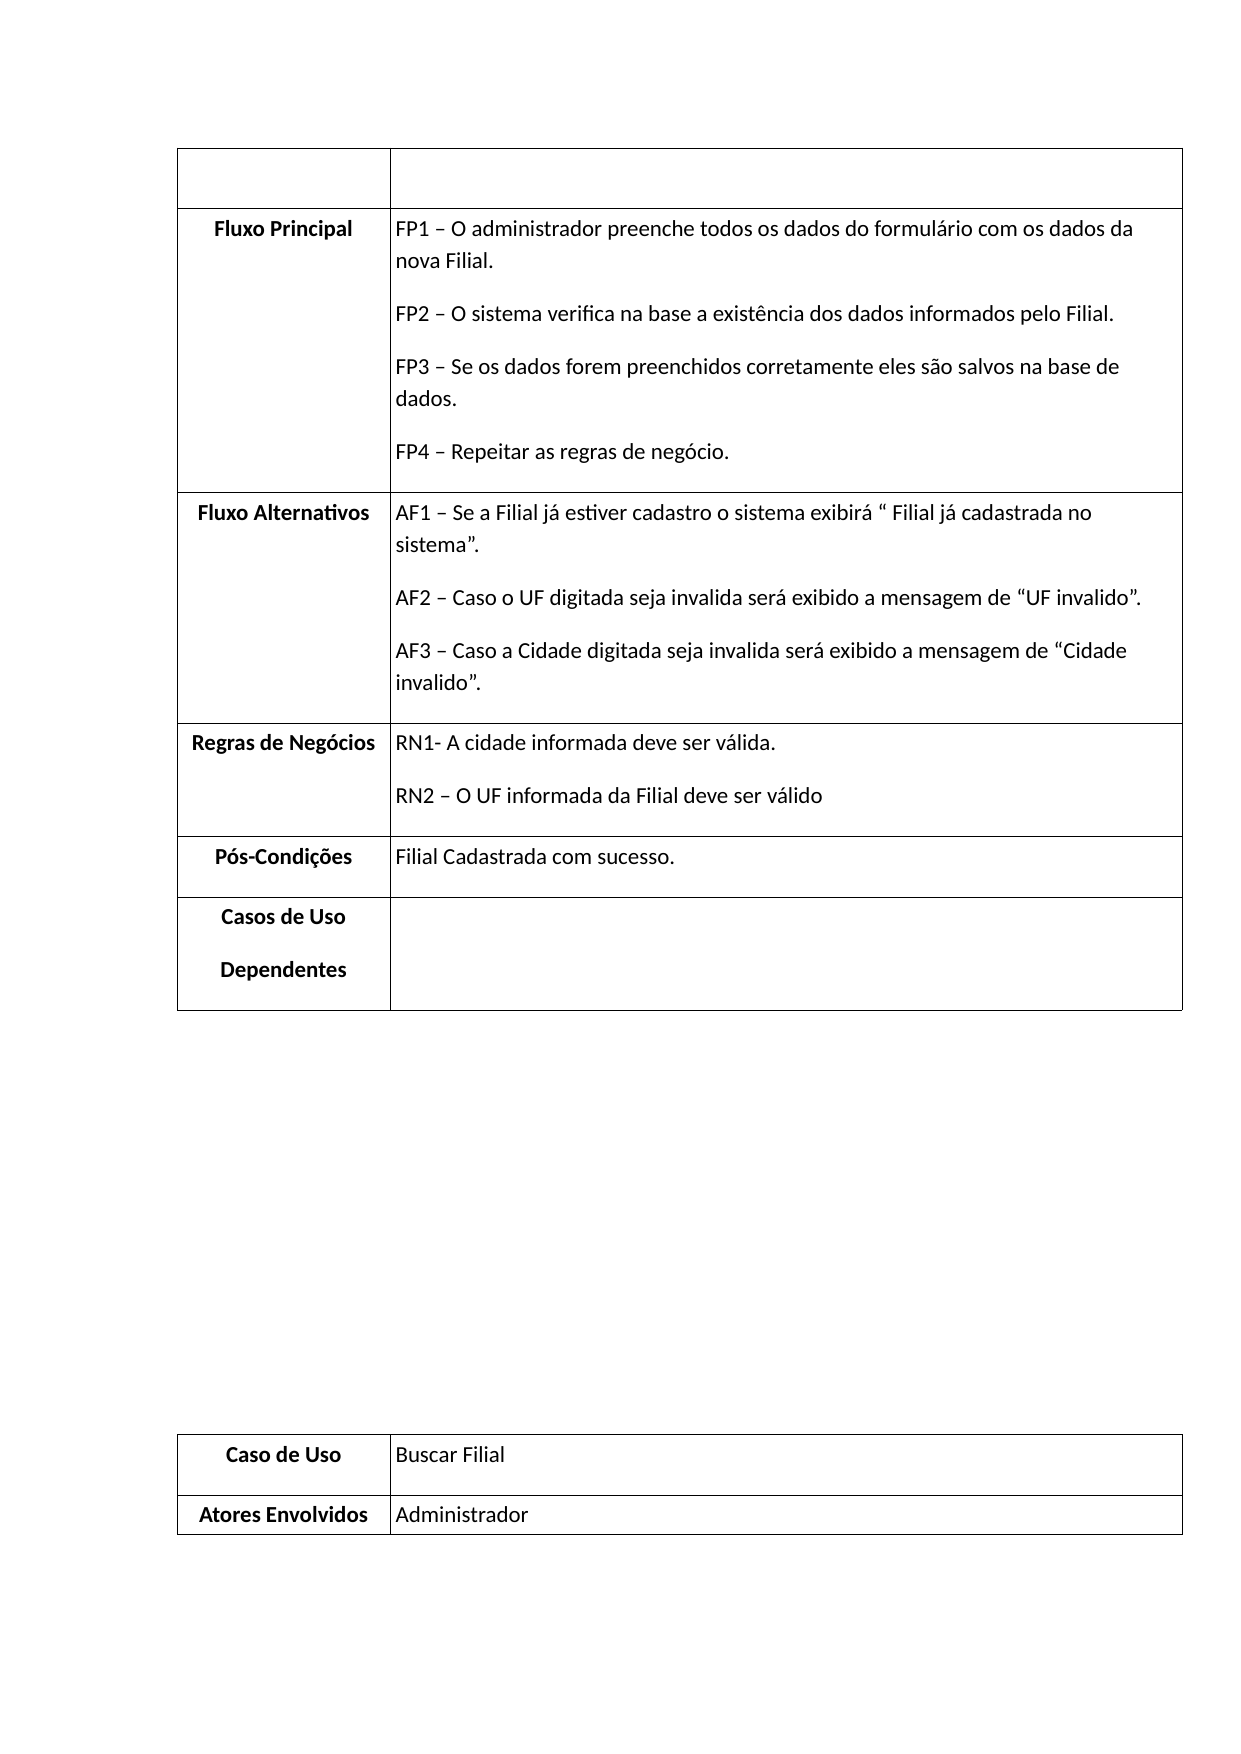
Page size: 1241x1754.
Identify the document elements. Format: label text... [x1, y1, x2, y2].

table_cell Filial Cadastrada com sucesso. [391, 837, 1182, 897]
table_cell Casos de Uso Dependentes [178, 898, 390, 1010]
table_header Caso de Uso [178, 1435, 390, 1495]
table_cell [391, 149, 1182, 208]
table_cell Fluxo Alternativos [178, 493, 390, 723]
table_cell AF1 – Se a Filial já estiver cadastro o sistema exibirá “ Filial já cadastrada no sistema”. AF2 – Caso o UF digitada seja invalida será exibido a mensagem de “UF invalido”. AF3 – Caso a Cidade digitada seja invalida será exibido a mensagem de “Cidade invalido”. [391, 493, 1182, 723]
table_cell Administrador [391, 1496, 1182, 1534]
table_cell Pós-Condições [178, 837, 390, 897]
table_cell Atores Envolvidos [178, 1496, 390, 1534]
table_cell [178, 149, 390, 208]
table_cell Fluxo Principal [178, 209, 390, 492]
table_cell [391, 898, 1182, 1010]
table_cell FP1 – O administrador preenche todos os dados do formulário com os dados da nova Filial. FP2 – O sistema verifica na base a existência dos dados informados pelo Filial. FP3 – Se os dados forem preenchidos corretamente eles são salvos na base de dados. FP4 – Repeitar as regras de negócio. [391, 209, 1182, 492]
table_cell RN1- A cidade informada deve ser válida. RN2 – O UF informada da Filial deve ser válido [391, 724, 1182, 836]
table_cell Regras de Negócios [178, 724, 390, 836]
table_header Buscar Filial [391, 1435, 1182, 1495]
